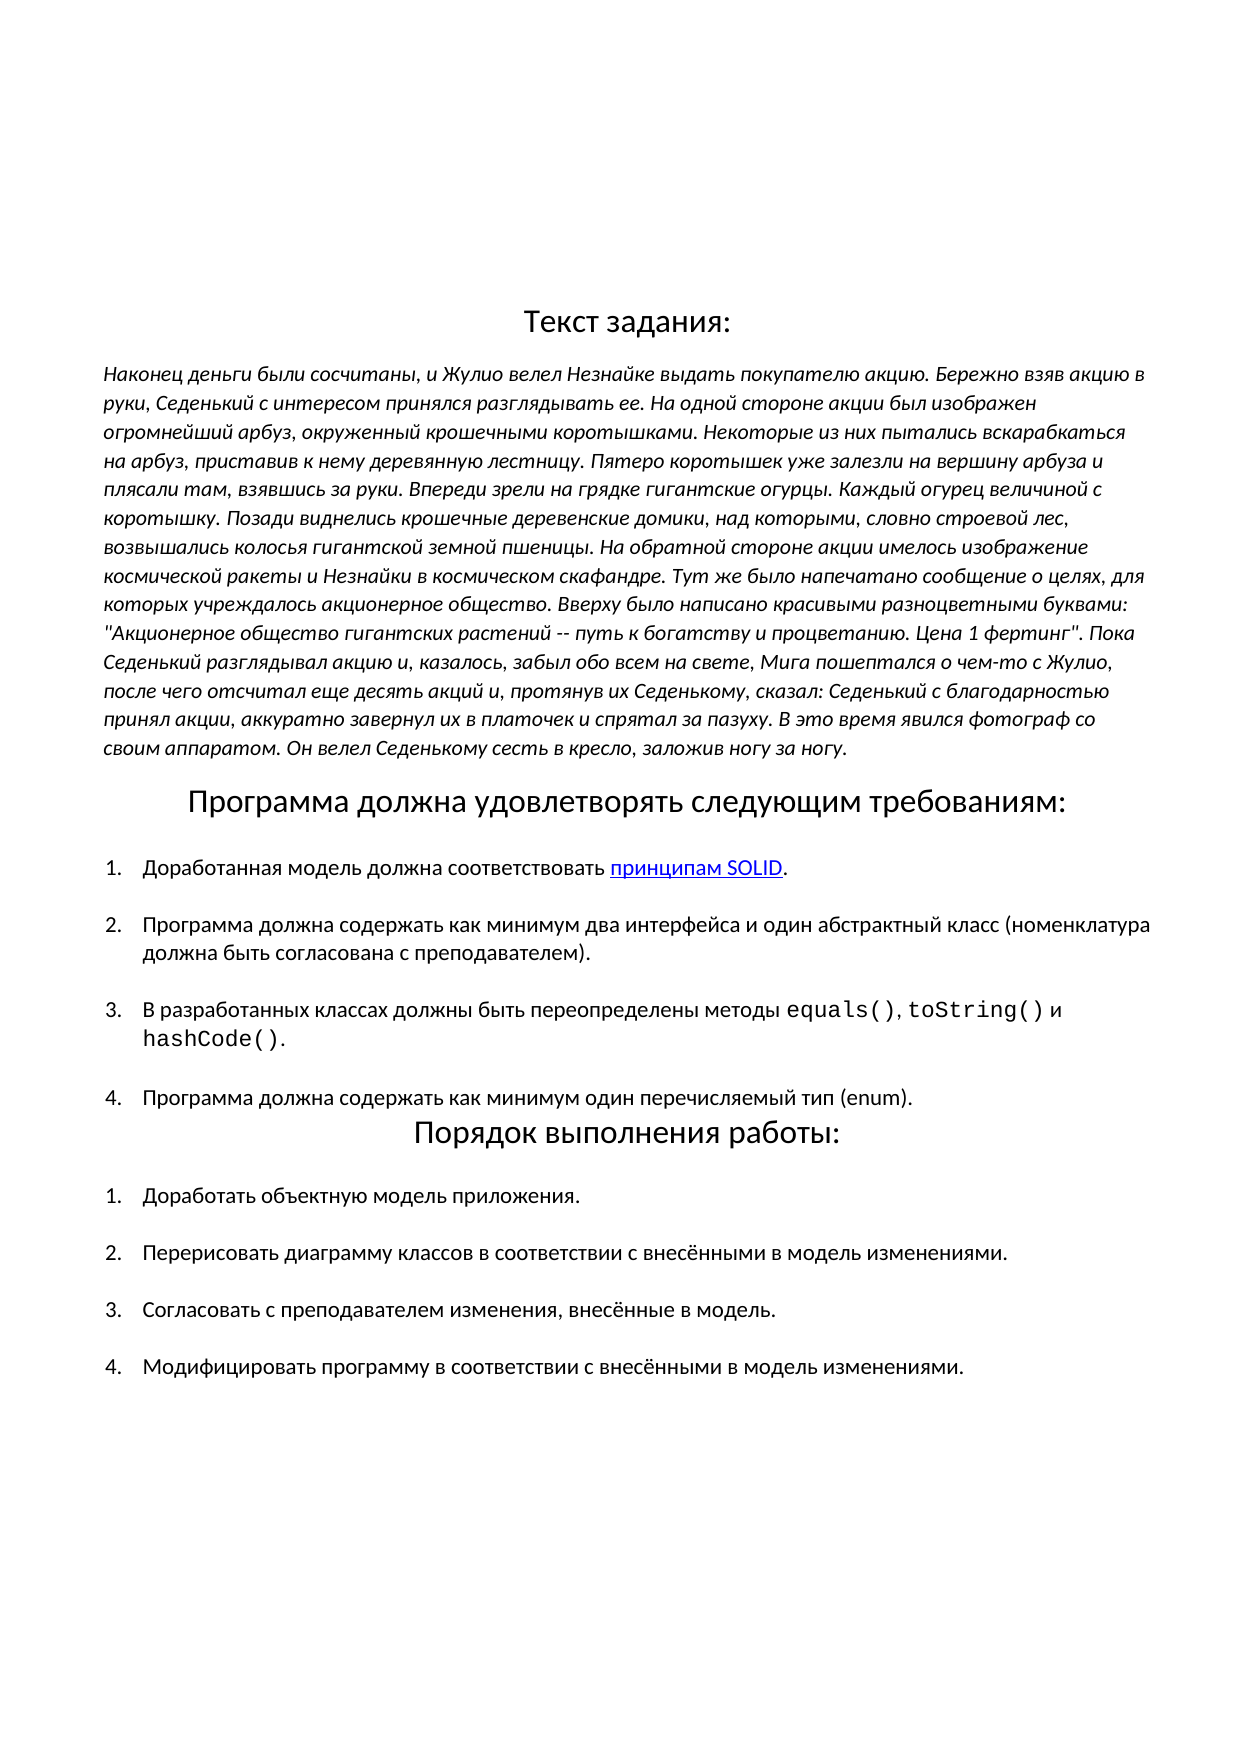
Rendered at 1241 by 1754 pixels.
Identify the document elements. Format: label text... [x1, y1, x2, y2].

text Текст задания: [103, 300, 1152, 341]
list Согласовать с преподавателем изменения, внесённые в модель. [105, 1295, 1152, 1323]
list Программа должна содержать как минимум один перечисляемый тип (enum). [105, 1083, 1152, 1111]
text Программа должна удовлетворять следующим требованиям: [103, 780, 1152, 821]
list Доработать объектную модель приложения. [105, 1181, 1152, 1209]
list Перерисовать диаграмму классов в соответствии с внесёнными в модель изменениями. [105, 1238, 1152, 1266]
list Программа должна содержать как минимум два интерфейса и один абстрактный класс (номенклатура должна быть согласована с преподавателем). [105, 910, 1152, 966]
list Доработанная модель должна соответствовать принципам SOLID. [105, 853, 1152, 881]
list Модифицировать программу в соответствии с внесёнными в модель изменениями. [105, 1352, 1152, 1380]
text Порядок выполнения работы: [103, 1111, 1152, 1152]
text Наконец деньги были сосчитаны, и Жулио велел Незнайке выдать покупателю акцию. Бережно взяв акцию в руки, Седенький с интересом принялся разглядывать ее. На одной стороне акции был изображен огромнейший арбуз, окруженный крошечными коротышками. Некоторые из них пытались вскарабкаться на арбуз, приставив к нему деревянную лестницу. Пятеро коротышек уже залезли на вершину арбуза и плясали там, взявшись за руки. Впереди зрели на грядке гигантские огурцы. Каждый огурец величиной с коротышку. Позади виднелись крошечные деревенские домики, над которыми, словно строевой лес, возвышались колосья гигантской земной пшеницы. На обратной стороне акции имелось изображение космической ракеты и Незнайки в космическом скафандре. Тут же было напечатано сообщение о целях, для которых учреждалось акционерное общество. Вверху было написано красивыми разноцветными буквами: "Акционерное общество гигантских растений -- путь к богатству и процветанию. Цена 1 фертинг". Пока Седенький разглядывал акцию и, казалось, забыл обо всем на свете, Мига пошептался о чем-то с Жулио, после чего отсчитал еще десять акций и, протянув их Седенькому, сказал: Седенький с благодарностью принял акции, аккуратно завернул их в платочек и спрятал за пазуху. В это время явился фотограф со своим аппаратом. Он велел Седенькому сесть в кресло, заложив ногу за ногу. [103, 361, 1152, 761]
list В разработанных классах должны быть переопределены методы equals(), toString() и hashCode(). [105, 995, 1152, 1054]
